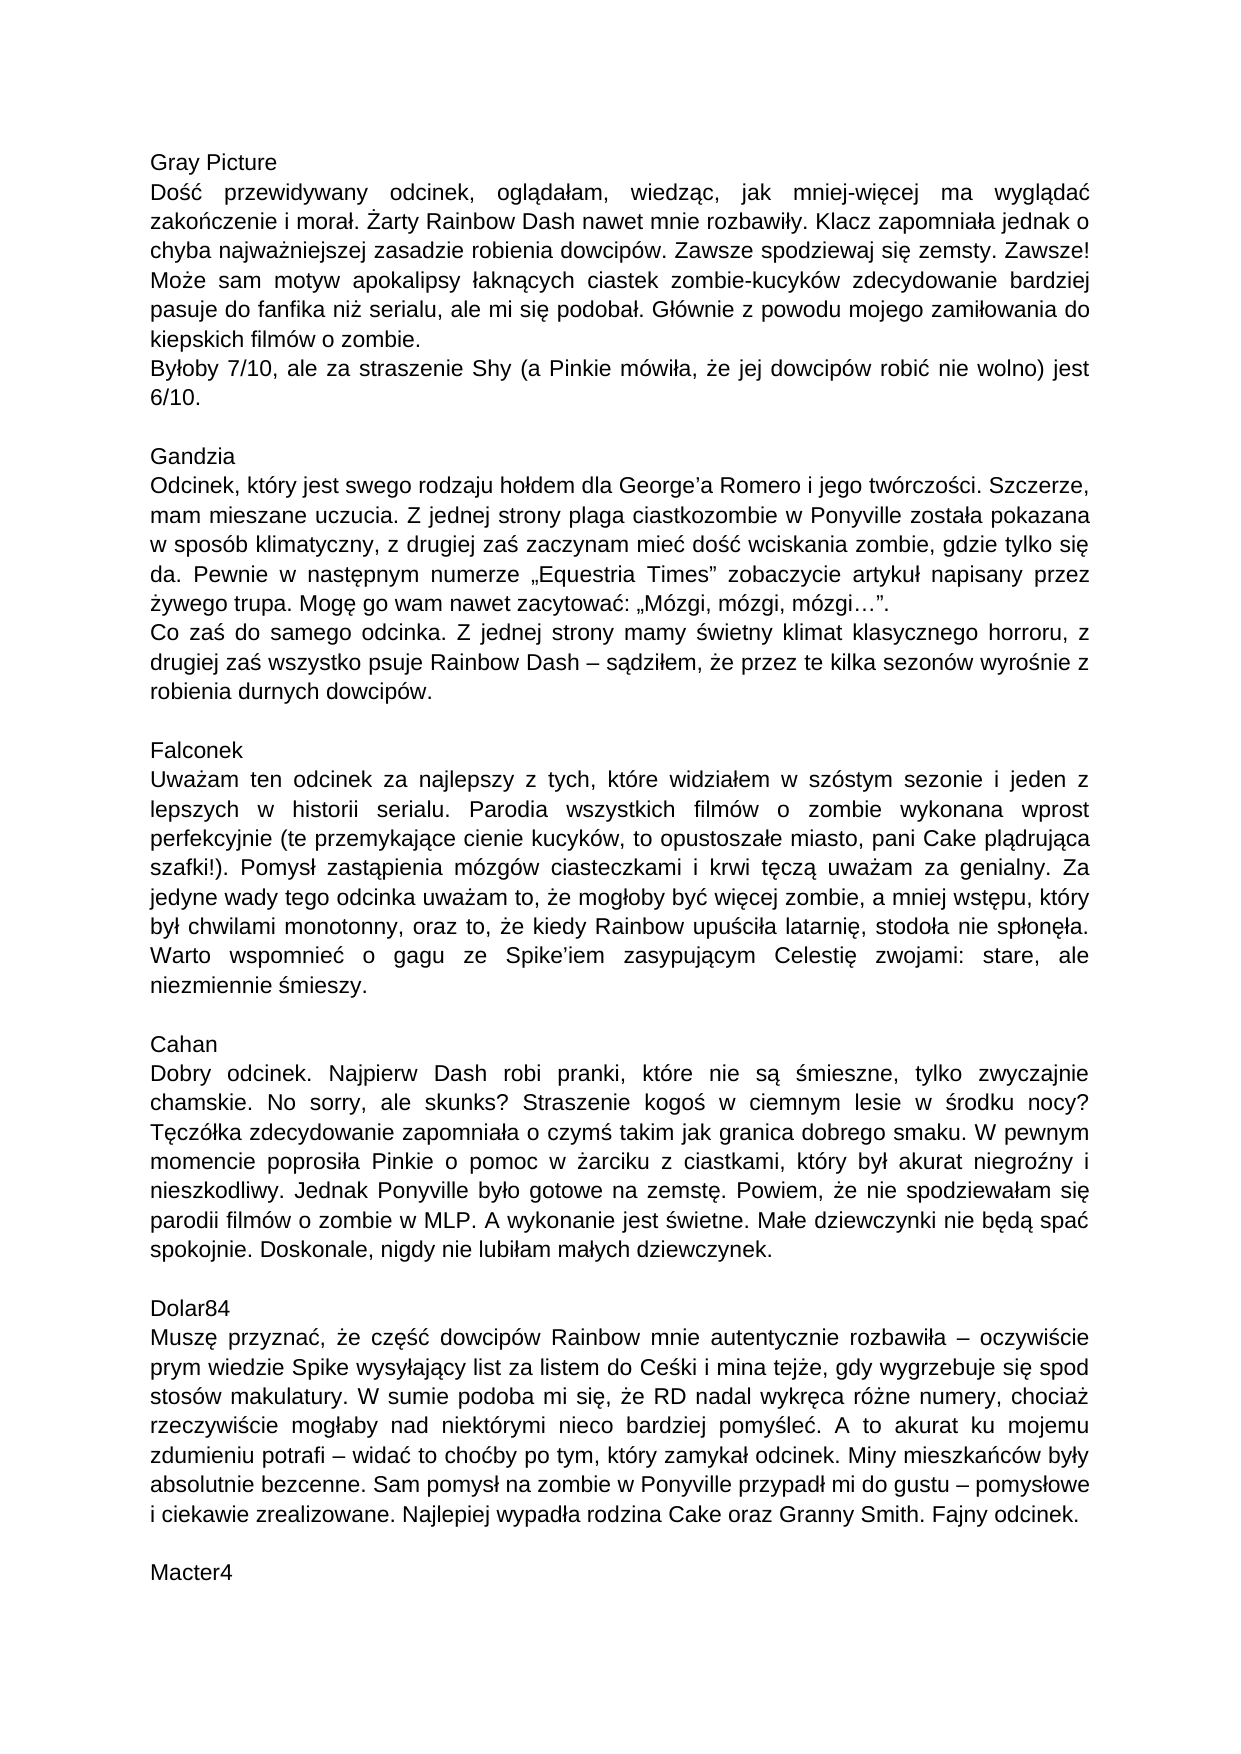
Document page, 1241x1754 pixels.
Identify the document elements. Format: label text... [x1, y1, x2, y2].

text Odcinek, który jest swego rodzaju hołdem dla George’a Romero i jego twórczości. Szczerze, mam mieszane uczucia. Z jednej strony plaga ciastkozombie w Ponyville została pokazana w sposób klimatyczny, z drugiej zaś zaczynam mieć dość wciskania zombie, gdzie tylko się da. Pewnie w następnym numerze „Equestria Times” zobaczycie artykuł napisany przez żywego trupa. Mogę go wam nawet zacytować: „Mózgi, mózgi, mózgi…”. [150, 473, 1091, 616]
text Co zaś do samego odcinka. Z jednej strony mamy świetny klimat klasycznego horroru, z drugiej zaś wszystko psuje Rainbow Dash – sądziłem, że przez te kilka sezonów wyrośnie z robienia durnych dowcipów. [150, 620, 1091, 704]
text Uważam ten odcinek za najlepszy z tych, które widziałem w szóstym sezonie i jeden z lepszych w historii serialu. Parodia wszystkich filmów o zombie wykonana wprost perfekcyjnie (te przemykające cienie kucyków, to opustoszałe miasto, pani Cake plądrująca szafki!). Pomysł zastąpienia mózgów ciasteczkami i krwi tęczą uważam za genialny. Za jedyne wady tego odcinka uważam to, że mogłoby być więcej zombie, a mniej wstępu, który był chwilami monotonny, oraz to, że kiedy Rainbow upuściła latarnię, stodoła nie spłonęła. Warto wspomnieć o gagu ze Spike’iem zasypującym Celestię zwojami: stare, ale niezmiennie śmieszy. [150, 767, 1091, 998]
text Dość przewidywany odcinek, oglądałam, wiedząc, jak mniej-więcej ma wyglądać zakończenie i morał. Żarty Rainbow Dash nawet mnie rozbawiły. Klacz zapomniała jednak o chyba najważniejszej zasadzie robienia dowcipów. Zawsze spodziewaj się zemsty. Zawsze! Może sam motyw apokalipsy łaknących ciastek zombie-kucyków zdecydowanie bardziej pasuje do fanfika niż serialu, ale mi się podobał. Głównie z powodu mojego zamiłowania do kiepskich filmów o zombie. [150, 179, 1091, 352]
text Falconek [150, 737, 1091, 763]
text Gray Picture [150, 150, 1091, 176]
text Muszę przyznać, że część dowcipów Rainbow mnie autentycznie rozbawiła – oczywiście prym wiedzie Spike wysyłający list za listem do Ceśki i mina tejże, gdy wygrzebuje się spod stosów makulatury. W sumie podoba mi się, że RD nadal wykręca różne numery, chociaż rzeczywiście mogłaby nad niektórymi nieco bardziej pomyśleć. A to akurat ku mojemu zdumieniu potrafi – widać to choćby po tym, który zamykał odcinek. Miny mieszkańców były absolutnie bezcenne. Sam pomysł na zombie w Ponyville przypadł mi do gustu – pomysłowe i ciekawie zrealizowane. Najlepiej wypadła rodzina Cake oraz Granny Smith. Fajny odcinek. [150, 1325, 1091, 1527]
text Gandzia [150, 444, 1091, 469]
text Dobry odcinek. Najpierw Dash robi pranki, które nie są śmieszne, tylko zwyczajnie chamskie. No sorry, ale skunks? Straszenie kogoś w ciemnym lesie w środku nocy? Tęczółka zdecydowanie zapomniała o czymś takim jak granica dobrego smaku. W pewnym momencie poprosiła Pinkie o pomoc w żarciku z ciastkami, który był akurat niegroźny i nieszkodliwy. Jednak Ponyville było gotowe na zemstę. Powiem, że nie spodziewałam się parodii filmów o zombie w MLP. A wykonanie jest świetne. Małe dziewczynki nie będą spać spokojnie. Doskonale, nigdy nie lubiłam małych dziewczynek. [150, 1061, 1091, 1262]
text Macter4 [150, 1560, 1091, 1586]
text Dolar84 [150, 1296, 1091, 1321]
text Cahan [150, 1031, 1091, 1057]
text Byłoby 7/10, ale za straszenie Shy (a Pinkie mówiła, że jej dowcipów robić nie wolno) jest 6/10. [150, 356, 1091, 411]
